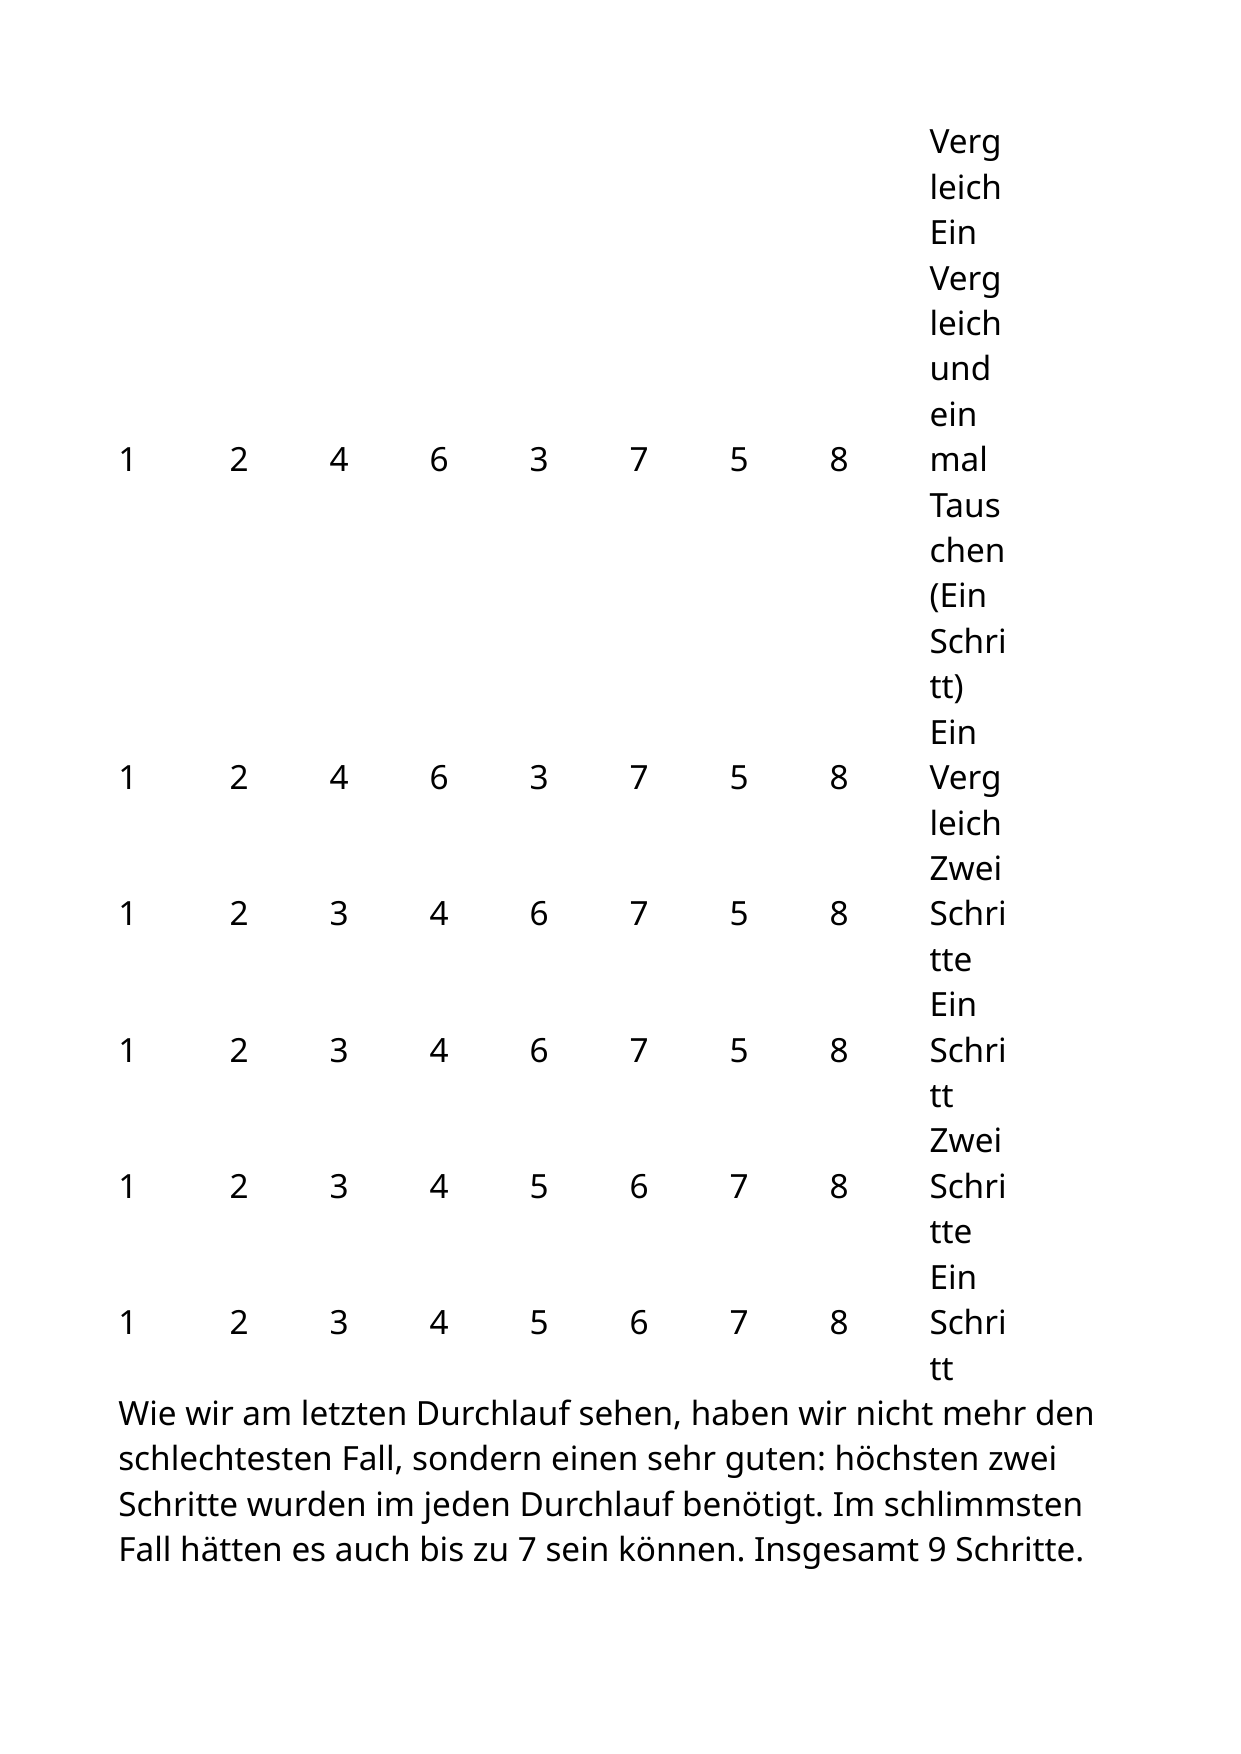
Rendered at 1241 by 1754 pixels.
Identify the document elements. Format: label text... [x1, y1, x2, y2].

table_cell 3 [318, 1254, 418, 1390]
table_cell [107, 118, 218, 209]
table_cell Zwei Schritte [918, 845, 1018, 981]
table_cell 2 [218, 709, 318, 845]
table_cell Ein Vergleich [918, 709, 1018, 845]
table_cell 4 [318, 209, 418, 708]
table_cell 2 [218, 845, 318, 981]
table_cell 7 [718, 1117, 818, 1253]
table_cell 1 [107, 209, 218, 708]
table_cell 2 [218, 981, 318, 1117]
table_cell 4 [418, 1254, 518, 1390]
table_cell [418, 118, 518, 209]
table_cell 4 [418, 981, 518, 1117]
table_cell 3 [318, 1117, 418, 1253]
table_cell Ein Vergleich und einmal Tauschen (Ein Schritt) [918, 209, 1018, 708]
table_cell 7 [618, 981, 718, 1117]
table_cell 7 [618, 845, 718, 981]
table_cell Vergleich [918, 118, 1018, 209]
table_cell 4 [418, 1117, 518, 1253]
table_cell 8 [818, 845, 918, 981]
table_cell 6 [418, 709, 518, 845]
table_cell 6 [418, 209, 518, 708]
table_cell 1 [107, 1254, 218, 1390]
table_cell 5 [518, 1117, 618, 1253]
table_cell 5 [718, 981, 818, 1117]
table_cell Ein Schritt [918, 1254, 1018, 1390]
table_cell 2 [218, 1117, 318, 1253]
table_cell Ein Schritt [918, 981, 1018, 1117]
table_cell 2 [218, 1254, 318, 1390]
table_cell [818, 118, 918, 209]
table_cell 8 [818, 709, 918, 845]
table_cell 1 [107, 1117, 218, 1253]
table_cell 1 [107, 845, 218, 981]
table_cell 8 [818, 981, 918, 1117]
table_cell [518, 118, 618, 209]
table_cell 7 [618, 209, 718, 708]
table_cell 7 [718, 1254, 818, 1390]
table_cell 3 [318, 981, 418, 1117]
table_cell 5 [718, 209, 818, 708]
table_cell 8 [818, 1254, 918, 1390]
table_cell 4 [418, 845, 518, 981]
table_cell 6 [518, 845, 618, 981]
table_cell 8 [818, 1117, 918, 1253]
table_cell 6 [618, 1117, 718, 1253]
table_cell 6 [618, 1254, 718, 1390]
table_cell 2 [218, 209, 318, 708]
table_cell 1 [107, 981, 218, 1117]
table_cell [318, 118, 418, 209]
table_cell 3 [318, 845, 418, 981]
table_cell 8 [818, 209, 918, 708]
table_cell 6 [518, 981, 618, 1117]
table_cell Zwei Schritte [918, 1117, 1018, 1253]
table_cell 7 [618, 709, 718, 845]
table_cell [718, 118, 818, 209]
table_cell 5 [518, 1254, 618, 1390]
table_cell 4 [318, 709, 418, 845]
table_cell 5 [718, 845, 818, 981]
table_cell 3 [518, 709, 618, 845]
table_cell [218, 118, 318, 209]
table_cell [618, 118, 718, 209]
table_cell 5 [718, 709, 818, 845]
text Wie wir am letzten Durchlauf sehen, haben wir nicht mehr den schlechtesten Fall, sondern einen sehr guten: höchsten zwei Schritte wurden im jeden Durchlauf benötigt. Im schlimmsten Fall hätten es auch bis zu 7 sein können. Insgesamt 9 Schritte. [118, 1390, 1122, 1571]
table_cell 3 [518, 209, 618, 708]
table_cell 1 [107, 709, 218, 845]
